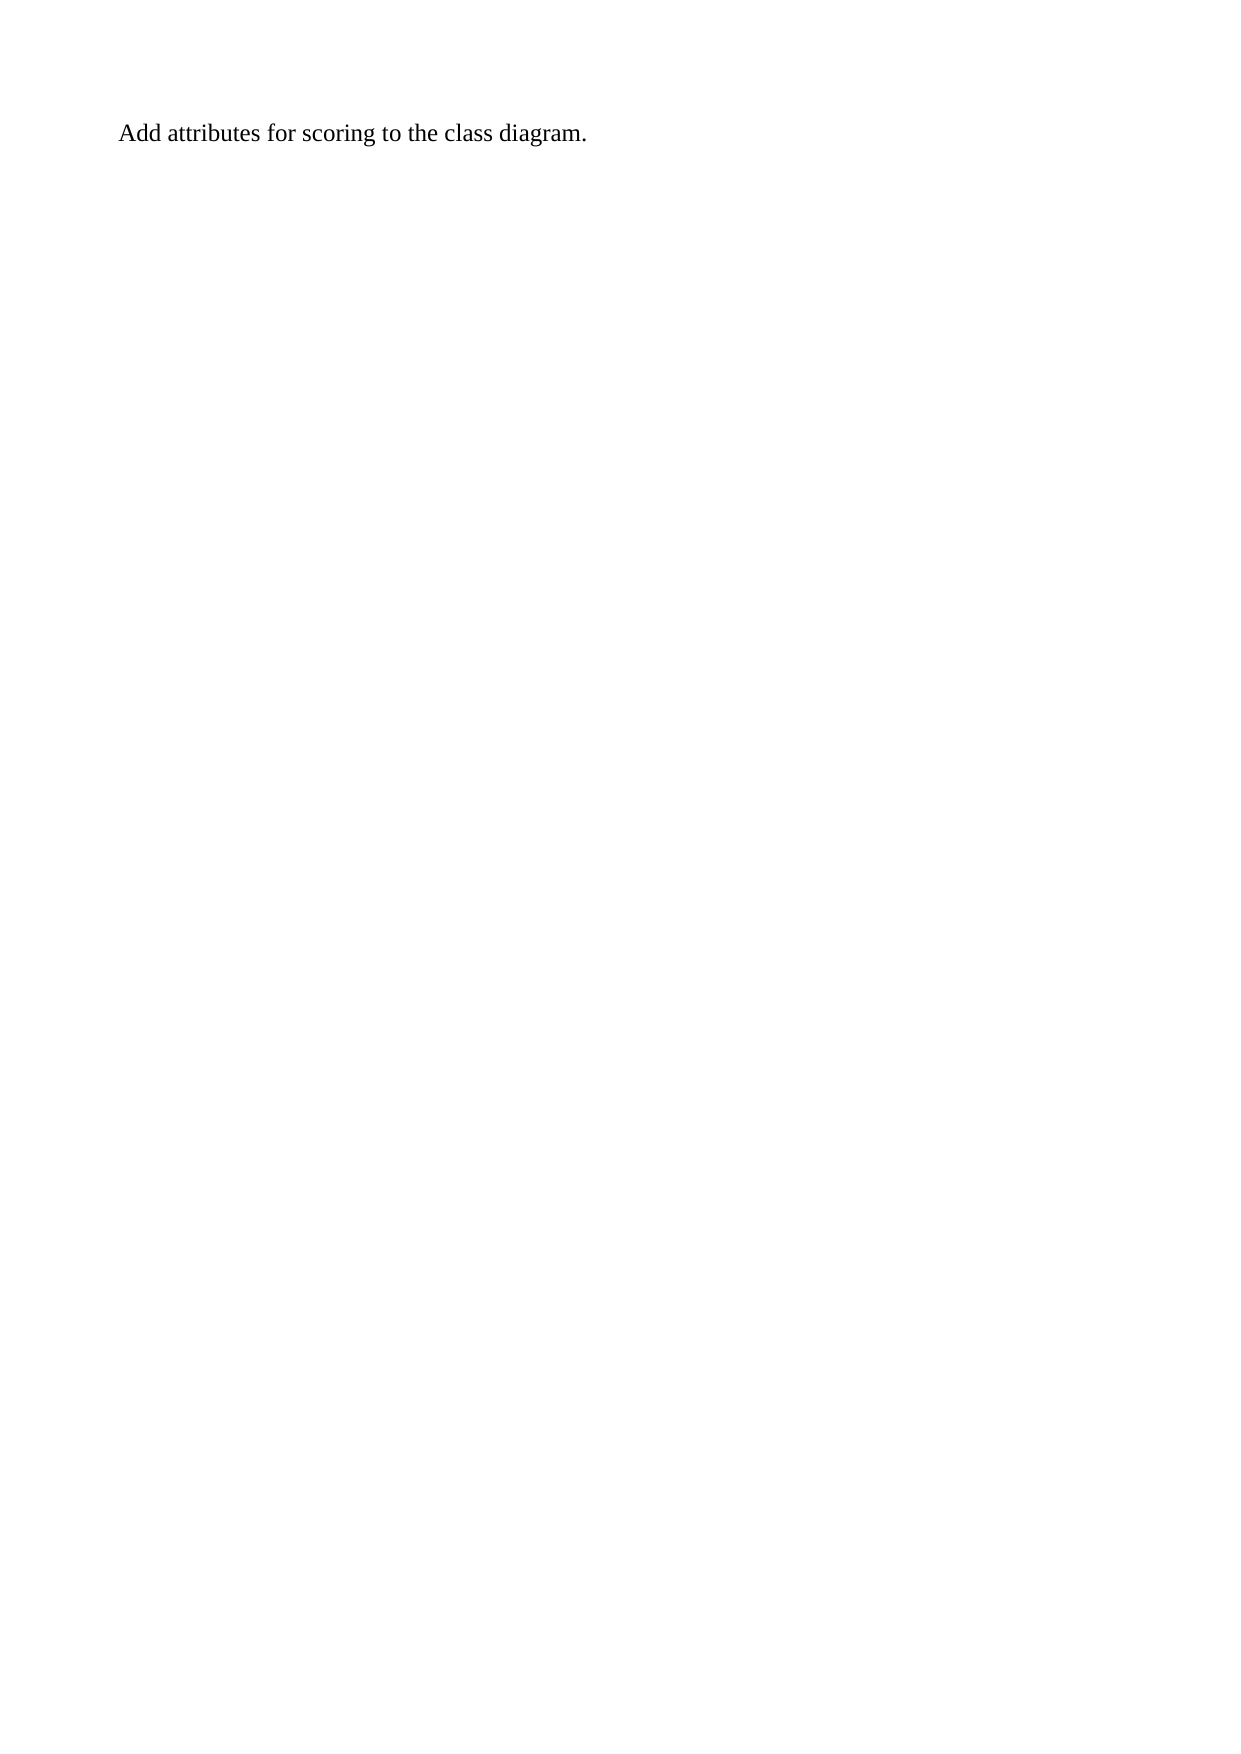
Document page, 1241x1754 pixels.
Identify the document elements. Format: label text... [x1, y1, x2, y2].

text Add attributes for scoring to the class diagram. [118, 118, 1122, 147]
